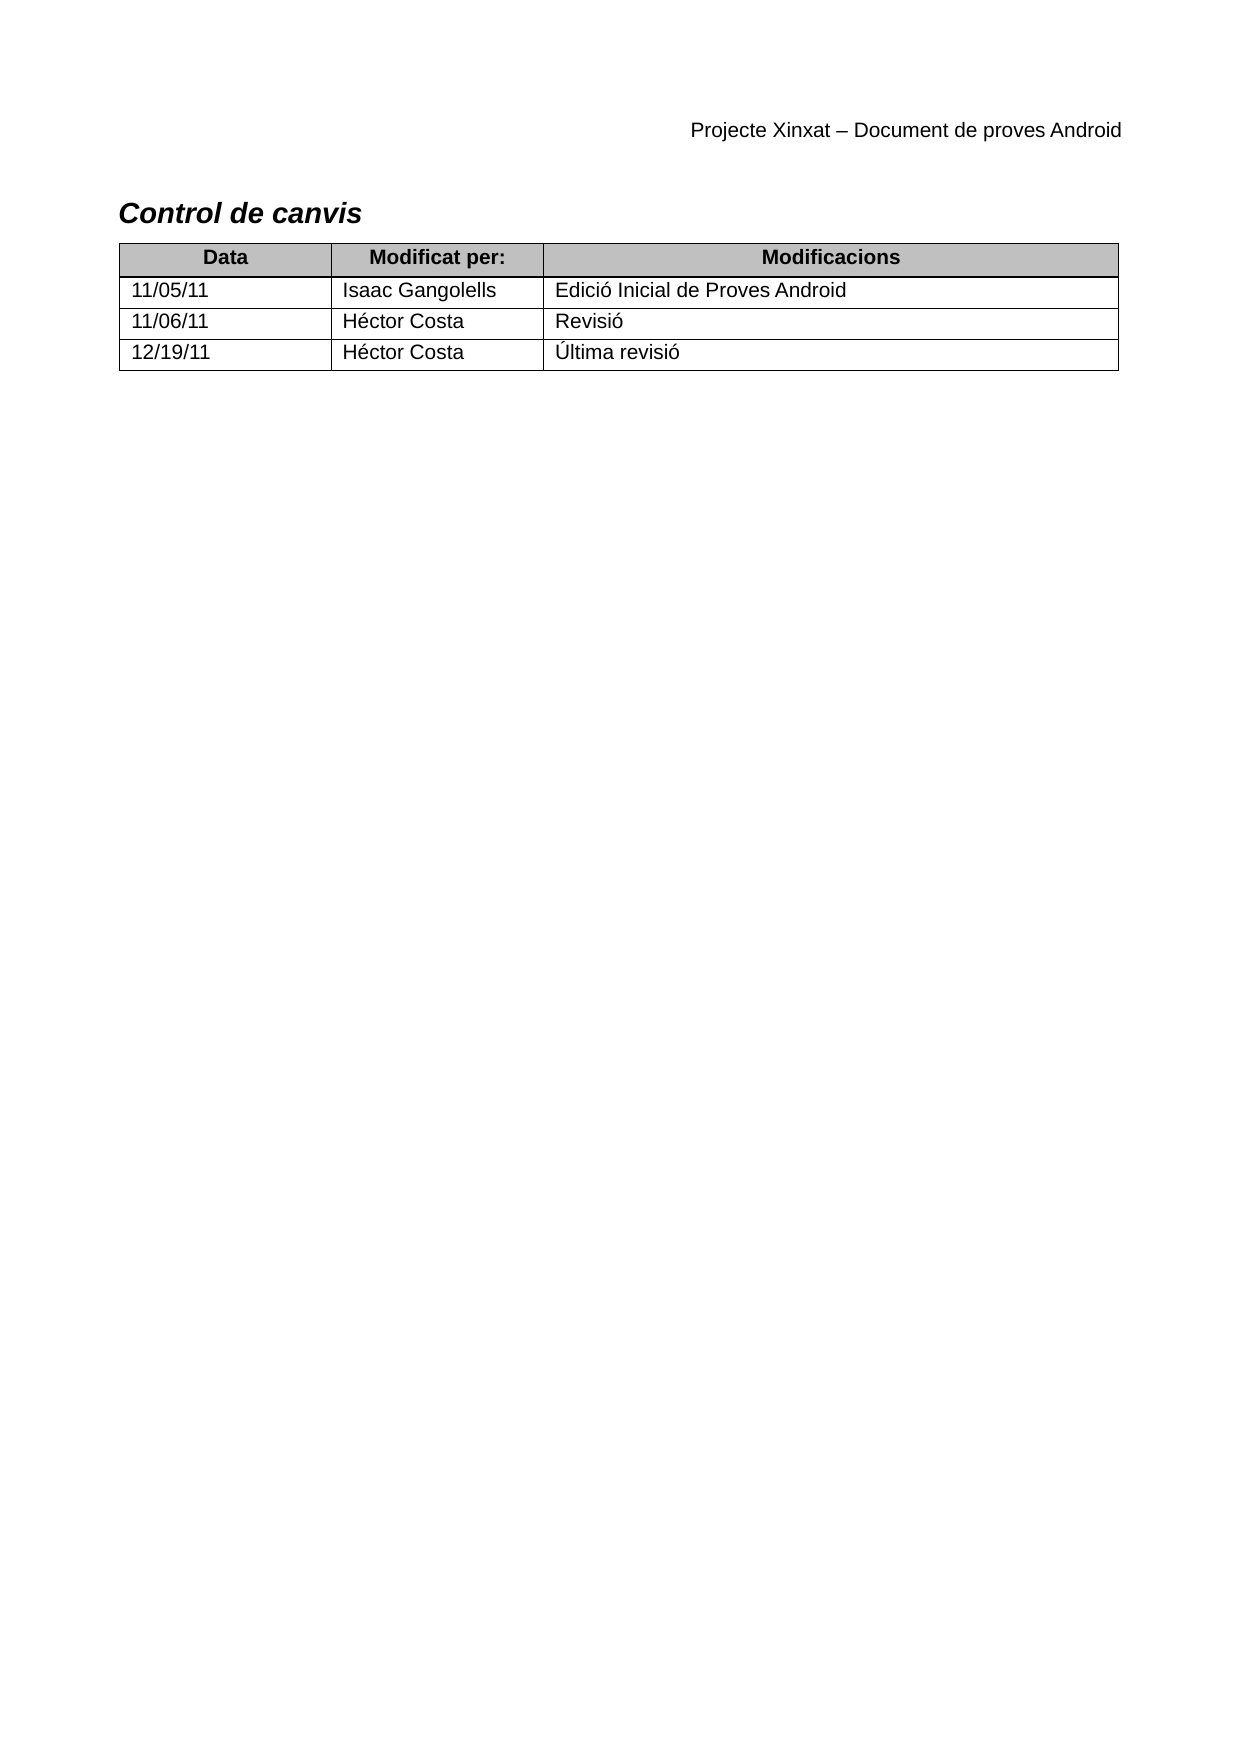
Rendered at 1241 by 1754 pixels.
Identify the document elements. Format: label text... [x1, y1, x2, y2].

table_cell 19/12/11 [120, 340, 331, 370]
subtitle Control de canvis [118, 197, 1122, 230]
table_cell Revisió [544, 309, 1118, 339]
table_cell 06/11/11 [120, 309, 331, 339]
table_cell Isaac Gangolells [332, 278, 543, 308]
table_cell Héctor Costa [332, 340, 543, 370]
table_cell Edició Inicial de Proves Android [544, 278, 1118, 308]
table_cell Héctor Costa [332, 309, 543, 339]
table_header Modificat per: [332, 244, 543, 276]
table_cell Última revisió [544, 340, 1118, 370]
table_cell 05/11/11 [120, 278, 331, 308]
table_header Data [120, 244, 331, 276]
table_header Modificacions [544, 244, 1118, 276]
